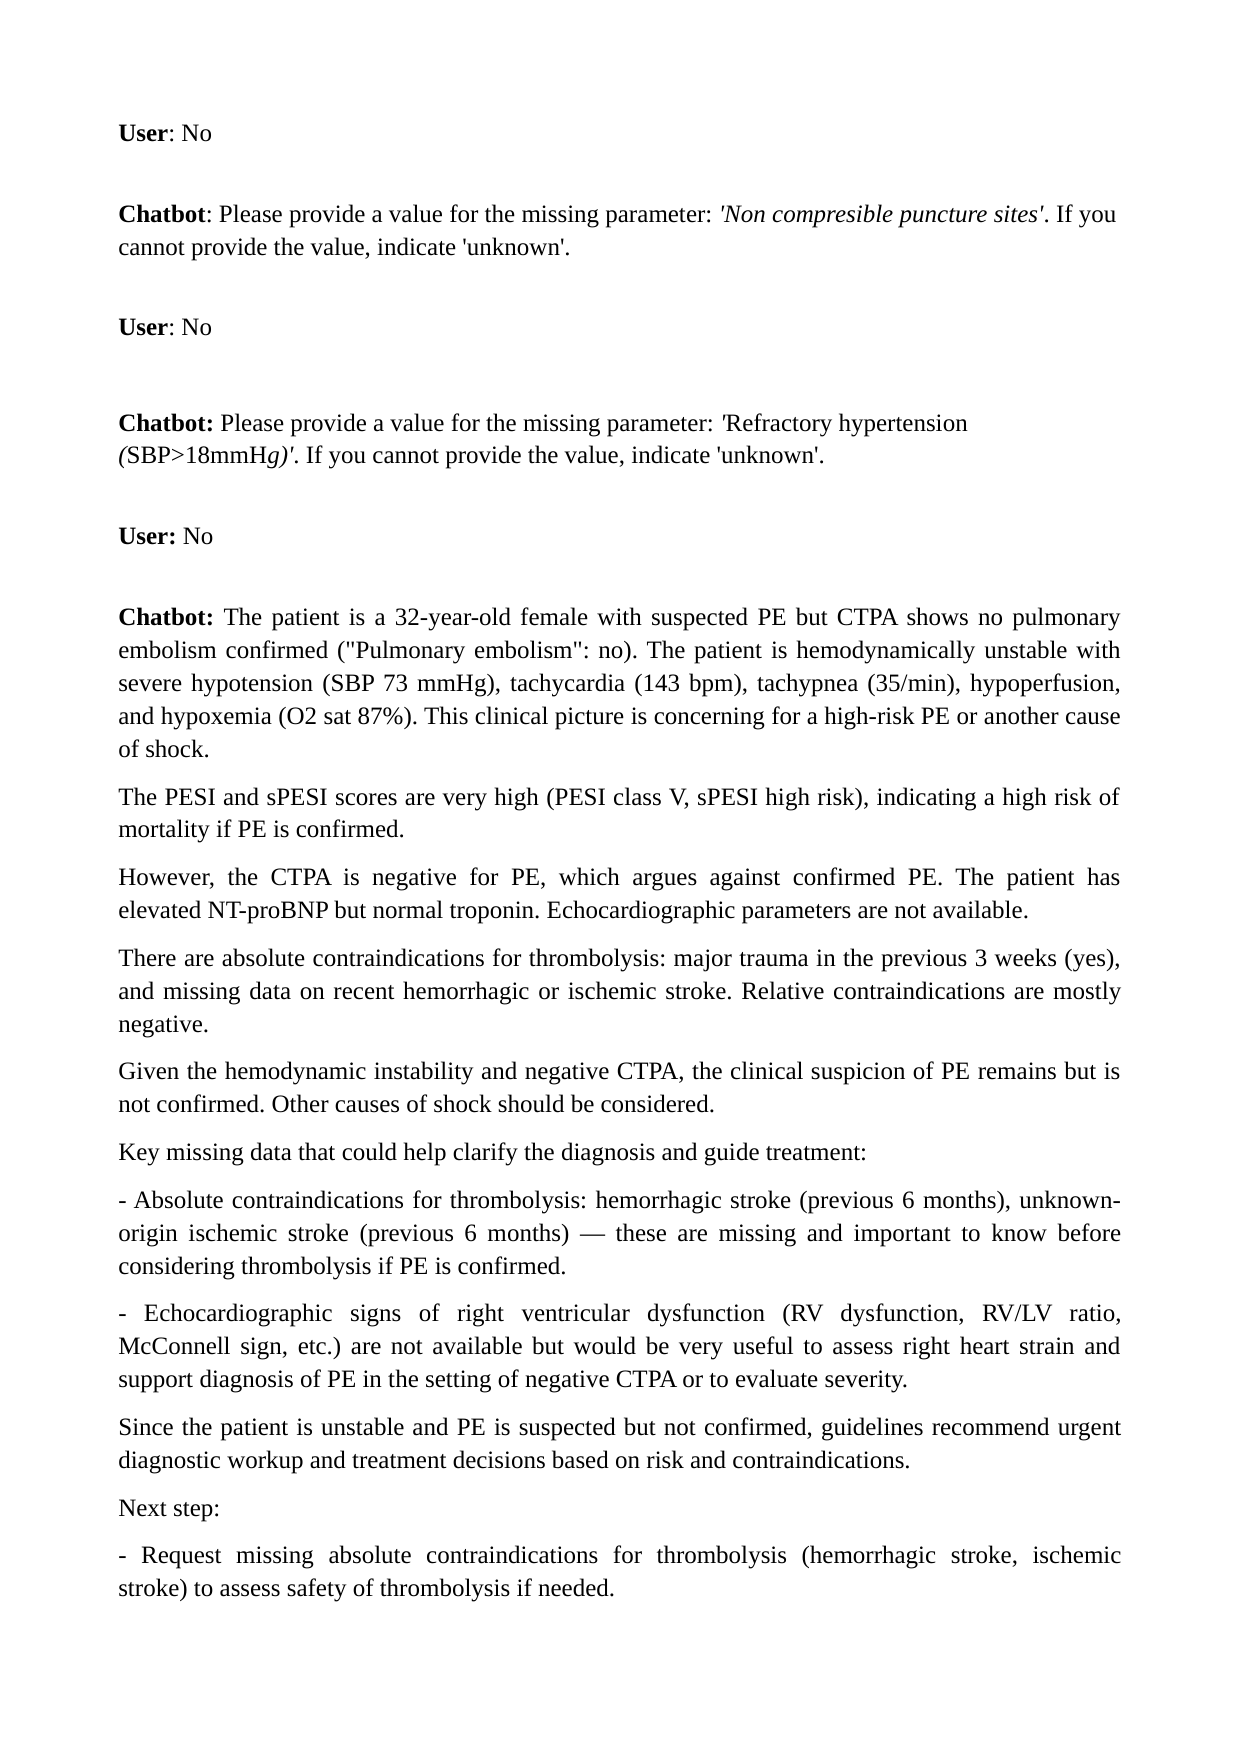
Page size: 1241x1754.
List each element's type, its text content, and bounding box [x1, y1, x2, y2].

text There are absolute contraindications for thrombolysis: major trauma in the previous 3 weeks (yes), and missing data on recent hemorrhagic or ischemic stroke. Relative contraindications are mostly negative. [118, 943, 1122, 1038]
text - Echocardiographic signs of right ventricular dysfunction (RV dysfunction, RV/LV ratio, McConnell sign, etc.) are not available but would be very useful to assess right heart strain and support diagnosis of PE in the setting of negative CTPA or to evaluate severity. [118, 1298, 1122, 1393]
text Next step: [118, 1493, 1122, 1521]
text - Request missing absolute contraindications for thrombolysis (hemorrhagic stroke, ischemic stroke) to assess safety of thrombolysis if needed. [118, 1540, 1122, 1602]
text User: No [118, 521, 1122, 583]
text The PESI and sPESI scores are very high (PESI class V, sPESI high risk), indicating a high risk of mortality if PE is confirmed. [118, 782, 1122, 843]
text Key missing data that could help clarify the diagnosis and guide treatment: [118, 1137, 1122, 1166]
text However, the CTPA is negative for PE, which argues against confirmed PE. The patient has elevated NT-proBNP but normal troponin. Echocardiographic parameters are not available. [118, 862, 1122, 924]
text Chatbot: Please provide a value for the missing parameter: 'Refractory hypertension (SBP>18mmHg)'. If you cannot provide the value, indicate 'unknown'. [118, 408, 1122, 502]
text Chatbot: Please provide a value for the missing parameter: 'Non compresible puncture sites'. If you cannot provide the value, indicate 'unknown'. [118, 199, 1122, 293]
text User: No [118, 118, 1122, 180]
text - Absolute contraindications for thrombolysis: hemorrhagic stroke (previous 6 months), unknown-origin ischemic stroke (previous 6 months) — these are missing and important to know before considering thrombolysis if PE is confirmed. [118, 1185, 1122, 1279]
text Given the hemodynamic instability and negative CTPA, the clinical suspicion of PE remains but is not confirmed. Other causes of shock should be considered. [118, 1056, 1122, 1118]
text Chatbot: The patient is a 32-year-old female with suspected PE but CTPA shows no pulmonary embolism confirmed ("Pulmonary embolism": no). The patient is hemodynamically unstable with severe hypotension (SBP 73 mmHg), tachycardia (143 bpm), tachypnea (35/min), hypoperfusion, and hypoxemia (O2 sat 87%). This clinical picture is concerning for a high-risk PE or another cause of shock. [118, 602, 1122, 763]
text User: No [118, 312, 1122, 341]
text Since the patient is unstable and PE is suspected but not confirmed, guidelines recommend urgent diagnostic workup and treatment decisions based on risk and contraindications. [118, 1412, 1122, 1474]
